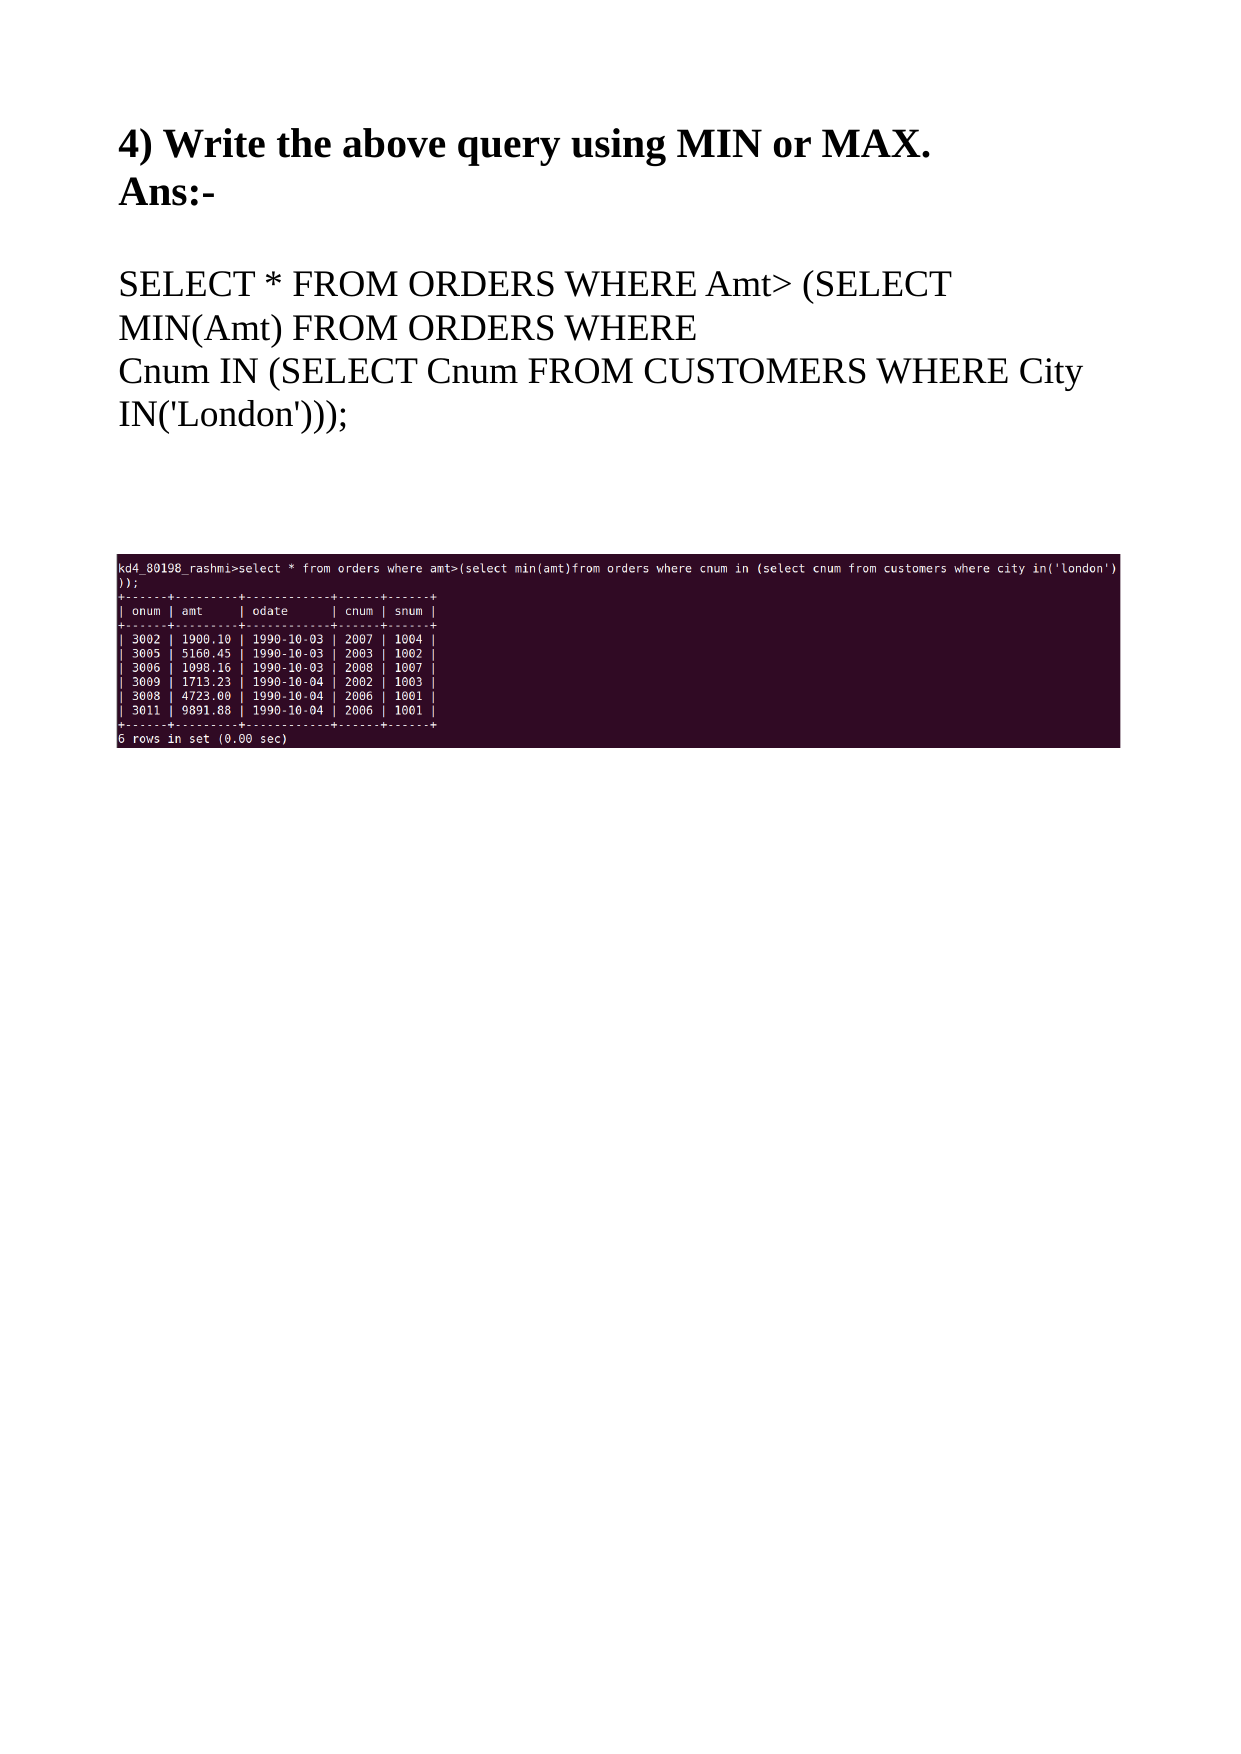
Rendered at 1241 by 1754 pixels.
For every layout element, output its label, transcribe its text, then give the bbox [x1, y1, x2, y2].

text Cnum IN (SELECT Cnum FROM CUSTOMERS WHERE City IN('London'))); [118, 348, 1122, 521]
text 4) Write the above query using MIN or MAX. Ans:- SELECT * FROM ORDERS WHERE Amt> (SELECT MIN(Amt) FROM ORDERS WHERE [118, 118, 1122, 348]
picture [116, 554, 1121, 748]
